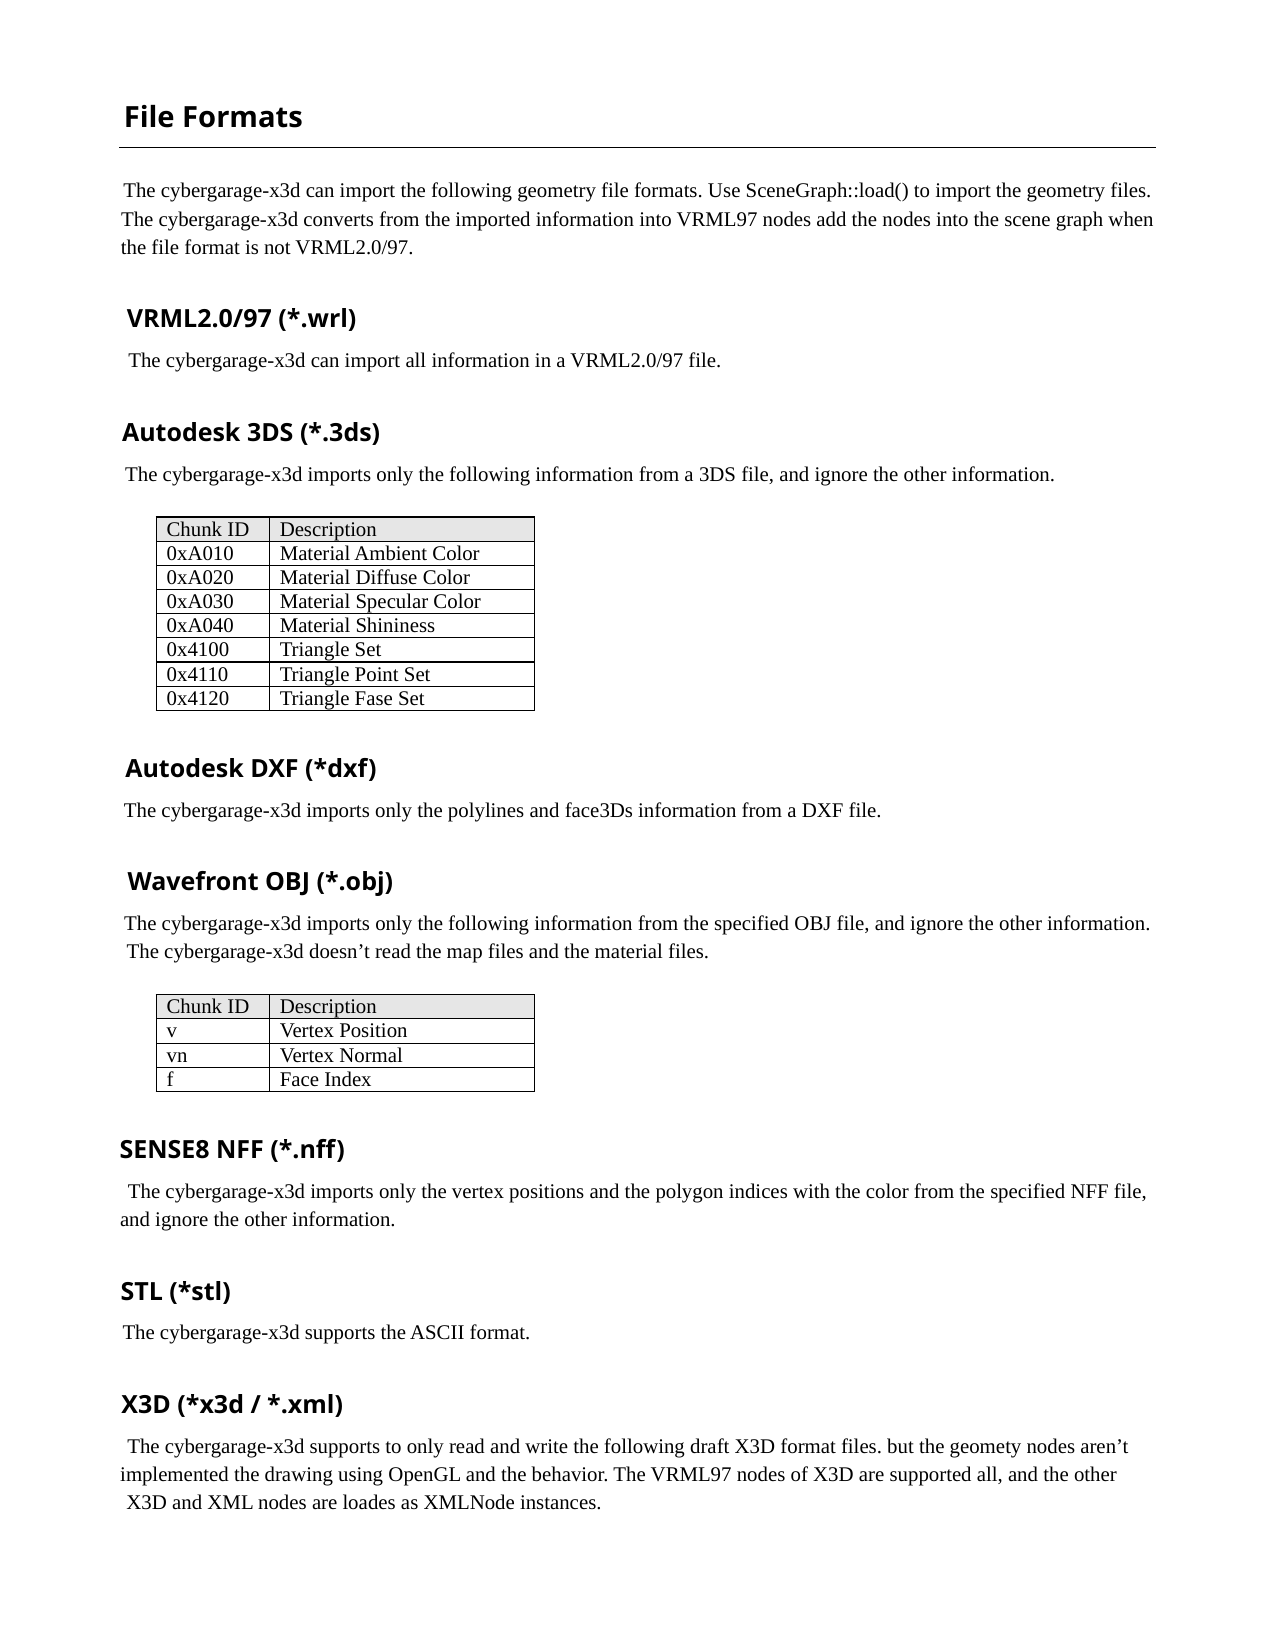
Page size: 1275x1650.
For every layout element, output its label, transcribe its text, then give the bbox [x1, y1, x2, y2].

table_cell 0xA030 [157, 590, 269, 613]
table_cell 0x4120 [157, 687, 269, 710]
table_cell Vertex Normal [270, 1044, 534, 1067]
table_header Description [270, 995, 534, 1018]
table_cell 0x4110 [157, 663, 269, 686]
subtitle SENSE8 NFF (*.nff) [119, 1120, 1156, 1177]
table_cell Triangle Fase Set [270, 687, 534, 710]
subtitle Autodesk 3DS (*.3ds) [119, 403, 1156, 460]
subtitle Autodesk DXF (*dxf) [119, 739, 1156, 796]
table_cell v [157, 1019, 269, 1042]
text The cybergarage-x3d imports only the vertex positions and the polygon indices with the color from the specified NFF file, and ignore the other information. [119, 1177, 1156, 1233]
text The cybergarage-x3d can import all information in a VRML2.0/97 file. [119, 346, 1156, 375]
table_cell vn [157, 1044, 269, 1067]
table_cell 0xA020 [157, 566, 269, 589]
table_header Chunk ID [157, 995, 269, 1018]
table_cell f [157, 1068, 269, 1091]
table_cell Material Diffuse Color [270, 566, 534, 589]
table_header Description [270, 518, 534, 541]
table_cell Triangle Set [270, 638, 534, 661]
subtitle X3D (*x3d / *.xml) [119, 1375, 1156, 1432]
table_cell 0x4100 [157, 638, 269, 661]
subtitle STL (*stl) [119, 1262, 1156, 1318]
subtitle VRML2.0/97 (*.wrl) [119, 290, 1156, 346]
table_cell Material Specular Color [270, 590, 534, 613]
text The cybergarage-x3d imports only the following information from the specified OBJ file, and ignore the other information. The cybergarage-x3d doesn’t read the map files and the material files. [119, 909, 1156, 966]
subtitle File Formats [119, 88, 1156, 147]
table_cell Vertex Position [270, 1019, 534, 1042]
table_header Chunk ID [157, 518, 269, 541]
subtitle Wavefront OBJ (*.obj) [119, 852, 1156, 909]
text The cybergarage-x3d imports only the following information from a 3DS file, and ignore the other information. [119, 460, 1156, 488]
text The cybergarage-x3d supports the ASCII format. [119, 1318, 1156, 1347]
table_cell Triangle Point Set [270, 663, 534, 686]
table_cell Face Index [270, 1068, 534, 1091]
table_cell 0xA040 [157, 614, 269, 637]
text The cybergarage-x3d can import the following geometry file formats. Use SceneGraph::load() to import the geometry files. The cybergarage-x3d converts from the imported information into VRML97 nodes add the nodes into the scene graph when the file format is not VRML2.0/97. [119, 176, 1156, 261]
table_cell Material Ambient Color [270, 542, 534, 565]
table_cell 0xA010 [157, 542, 269, 565]
table_cell Material Shininess [270, 614, 534, 637]
text The cybergarage-x3d supports to only read and write the following draft X3D format files. but the geomety nodes aren’t implemented the drawing using OpenGL and the behavior. The VRML97 nodes of X3D are supported all, and the other X3D and XML nodes are loades as XMLNode instances. [119, 1432, 1156, 1517]
text The cybergarage-x3d imports only the polylines and face3Ds information from a DXF file. [119, 796, 1156, 824]
